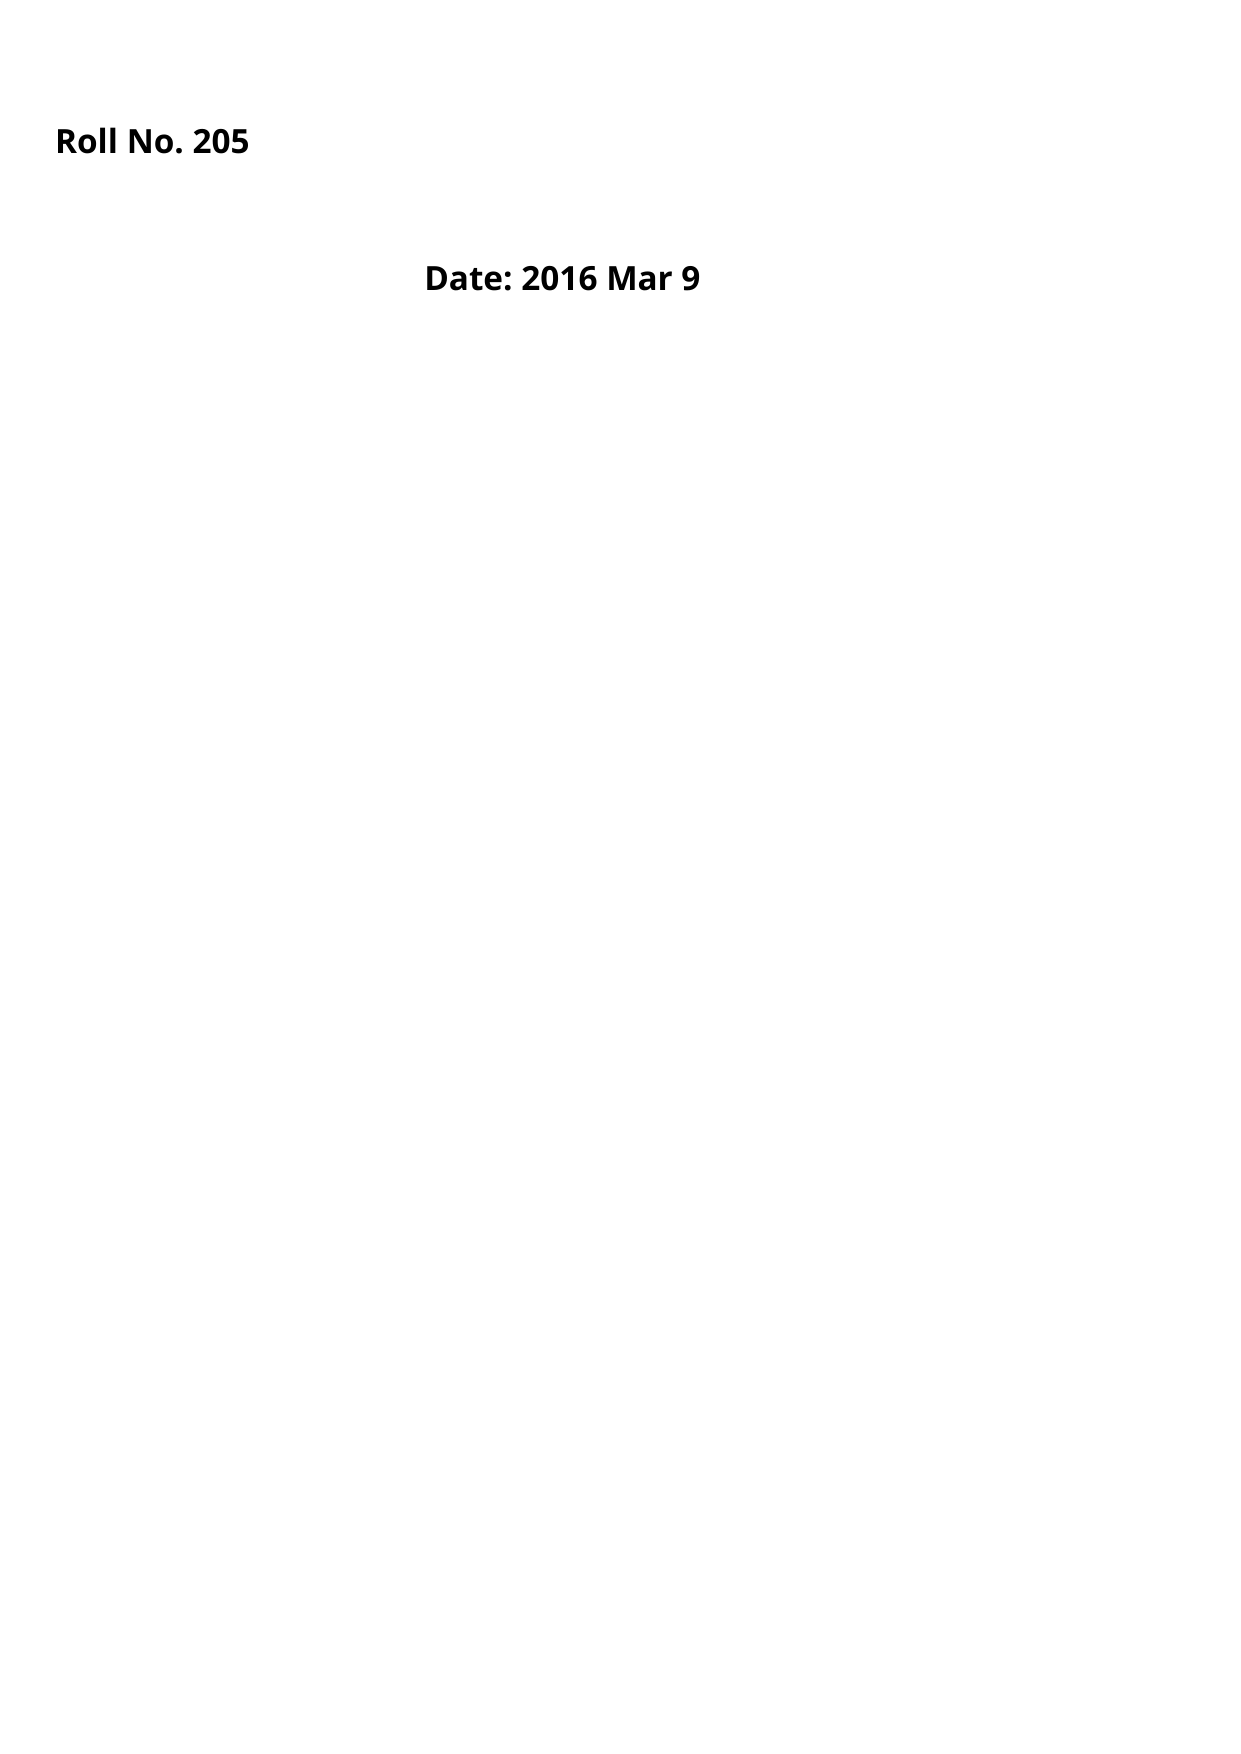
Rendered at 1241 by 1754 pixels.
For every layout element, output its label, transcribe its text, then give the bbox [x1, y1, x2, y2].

text Roll No. 205 [55, 118, 1180, 163]
text Date: 2016 Mar 9 [55, 254, 1180, 300]
